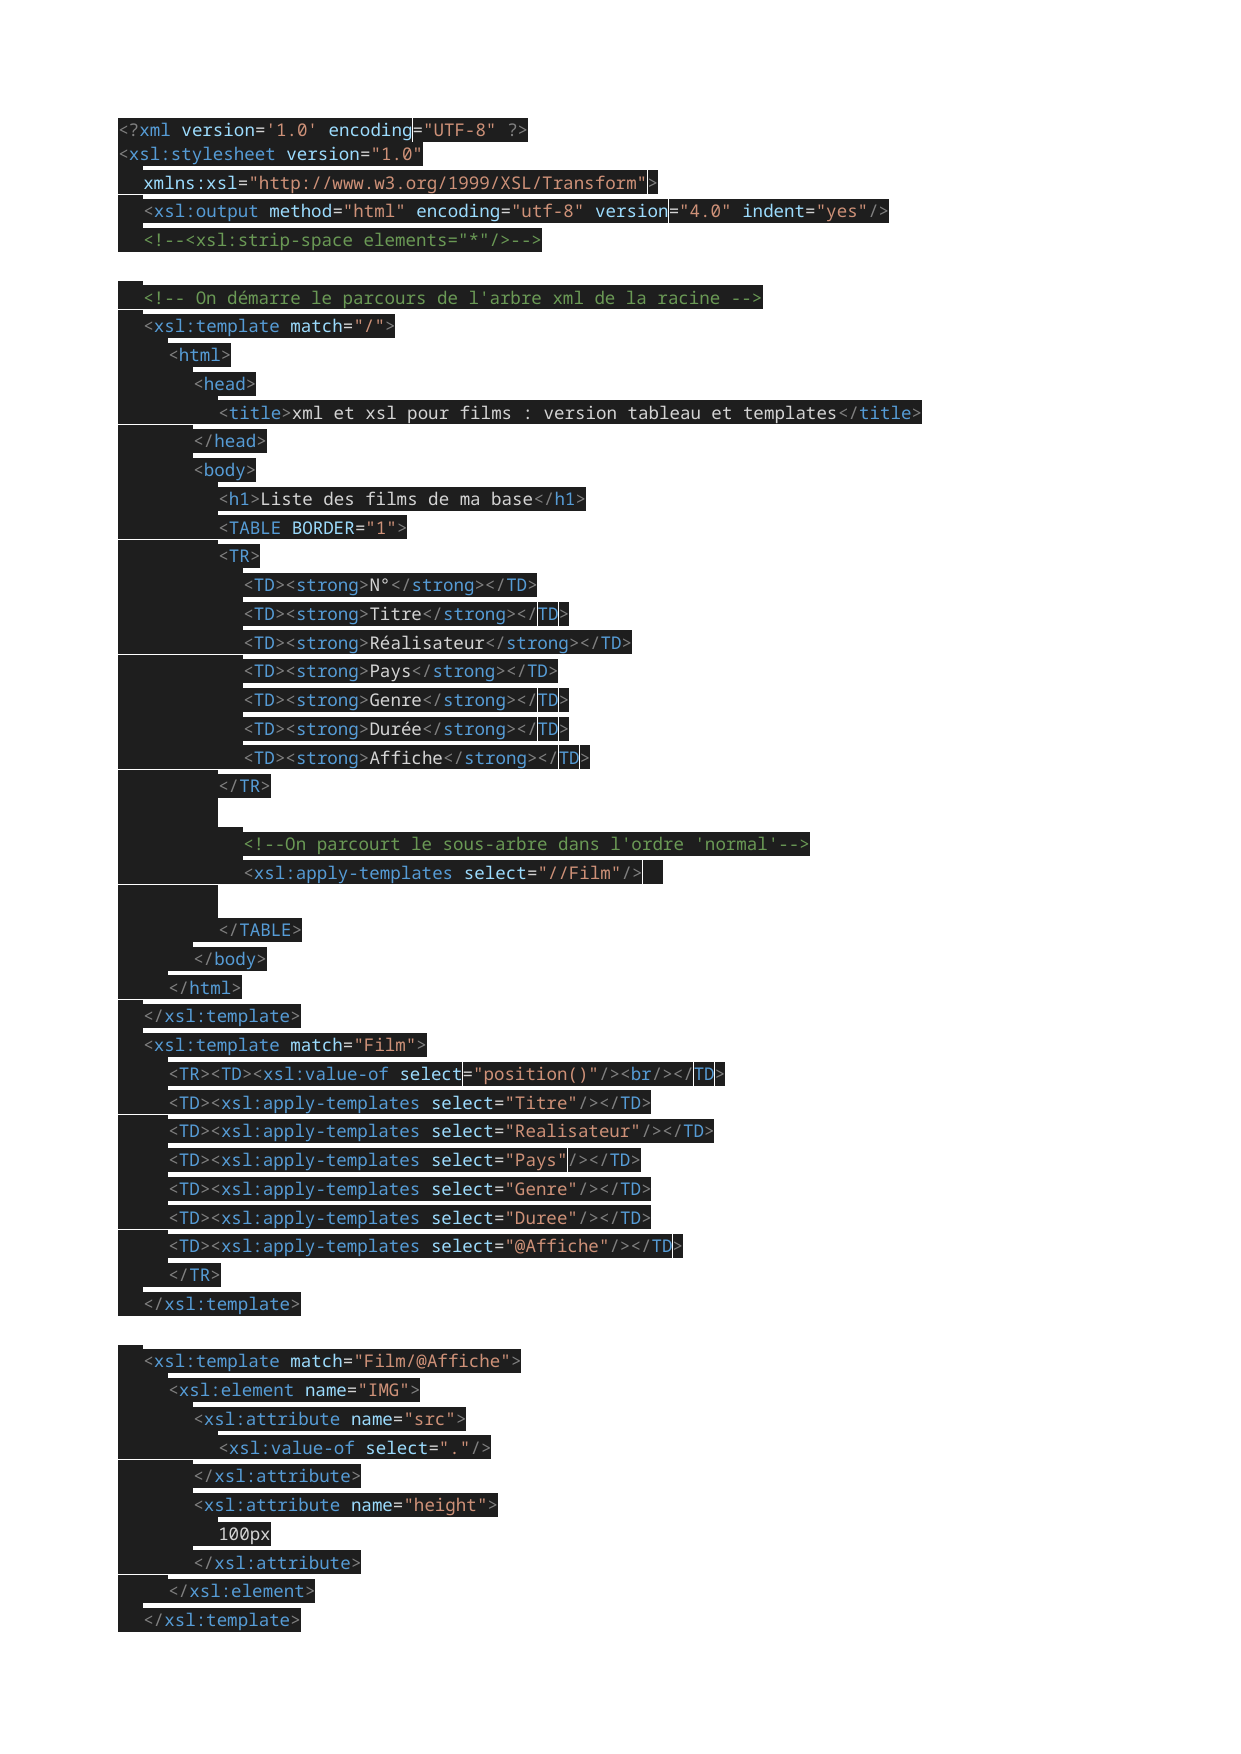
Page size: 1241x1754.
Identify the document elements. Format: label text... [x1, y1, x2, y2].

text <TD><xsl:apply-templates select="Titre"/></TD> [118, 1086, 1122, 1114]
text <TD><strong>Durée</strong></TD> [118, 712, 1122, 741]
text </xsl:attribute> [118, 1459, 1122, 1488]
text <head> [118, 367, 1122, 396]
text <xsl:template match="/"> [118, 309, 1122, 338]
text <body> [118, 453, 1122, 482]
text <xsl:value-of select="."/> [118, 1431, 1122, 1459]
text <TD><strong>Titre</strong></TD> [118, 597, 1122, 626]
text <xsl:attribute name="src"> [118, 1402, 1122, 1431]
text </head> [118, 424, 1122, 453]
text xmlns:xsl="http://www.w3.org/1999/XSL/Transform"> [118, 166, 1122, 194]
text <h1>Liste des films de ma base</h1> [118, 482, 1122, 511]
text <TD><strong>N°</strong></TD> [118, 568, 1122, 597]
text <!-- On démarre le parcours de l'arbre xml de la racine --> [118, 281, 1122, 309]
text <xsl:apply-templates select="//Film"/> [118, 856, 1122, 884]
text <TD><strong>Pays</strong></TD> [118, 654, 1122, 683]
text </html> [118, 971, 1122, 999]
text <title>xml et xsl pour films : version tableau et templates</title> [118, 396, 1122, 424]
text </xsl:template> [118, 1603, 1122, 1632]
text <?xml version='1.0' encoding="UTF-8" ?> [118, 118, 1122, 142]
text 100px [118, 1517, 1122, 1546]
text <html> [118, 338, 1122, 367]
text <xsl:output method="html" encoding="utf-8" version="4.0" indent="yes"/> [118, 194, 1122, 223]
text <!--<xsl:strip-space elements="*"/>--> [118, 223, 1122, 252]
text </xsl:attribute> [118, 1546, 1122, 1574]
text </body> [118, 942, 1122, 971]
text <!--On parcourt le sous-arbre dans l'ordre 'normal'--> [118, 827, 1122, 856]
text <TABLE BORDER="1"> [118, 511, 1122, 539]
text </xsl:template> [118, 999, 1122, 1028]
text <xsl:stylesheet version="1.0" [118, 142, 1122, 166]
text </TABLE> [118, 913, 1122, 942]
text </xsl:element> [118, 1574, 1122, 1603]
text <xsl:template match="Film"> [118, 1028, 1122, 1057]
text </TR> [118, 769, 1122, 798]
text <TD><strong>Affiche</strong></TD> [118, 741, 1122, 769]
text <TD><strong>Genre</strong></TD> [118, 683, 1122, 712]
text </xsl:template> [118, 1287, 1122, 1316]
text <TD><xsl:apply-templates select="Realisateur"/></TD> [118, 1114, 1122, 1143]
text <xsl:template match="Film/@Affiche"> [118, 1344, 1122, 1373]
text </TR> [118, 1258, 1122, 1287]
text <xsl:element name="IMG"> [118, 1373, 1122, 1402]
text <TD><strong>Réalisateur</strong></TD> [118, 626, 1122, 654]
text <TD><xsl:apply-templates select="@Affiche"/></TD> [118, 1229, 1122, 1258]
text <TR><TD><xsl:value-of select="position()"/><br/></TD> [118, 1057, 1122, 1086]
text <TD><xsl:apply-templates select="Pays"/></TD> [118, 1143, 1122, 1172]
text <TR> [118, 539, 1122, 568]
text <TD><xsl:apply-templates select="Duree"/></TD> [118, 1201, 1122, 1229]
text <TD><xsl:apply-templates select="Genre"/></TD> [118, 1172, 1122, 1201]
text <xsl:attribute name="height"> [118, 1488, 1122, 1517]
